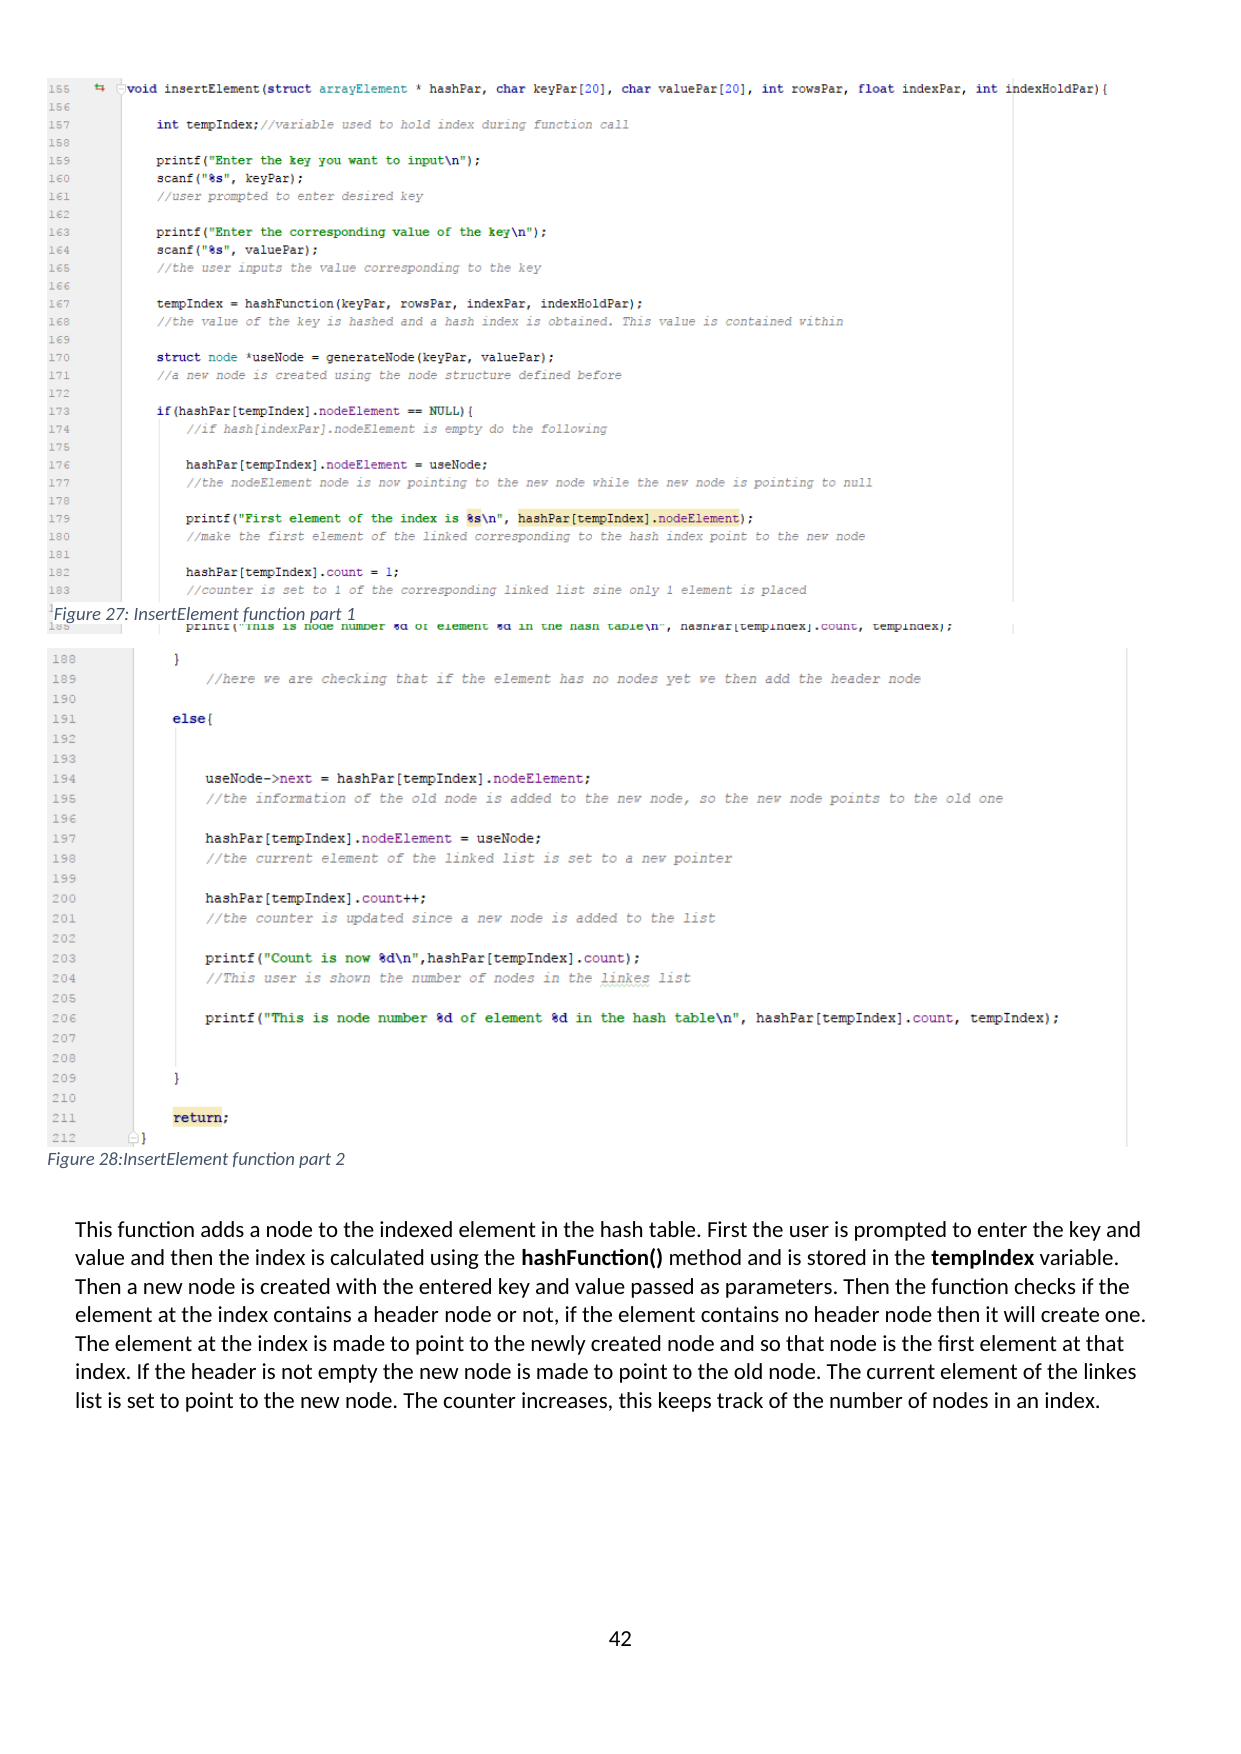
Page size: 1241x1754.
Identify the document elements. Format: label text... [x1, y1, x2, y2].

text This function adds a node to the indexed element in the hash table. First the user is prompted to enter the key and value and then the index is calculated using the hashFunction() method and is stored in the tempIndex variable. Then a new node is created with the entered key and value passed as parameters. Then the function checks if the element at the index contains a header node or not, if the element contains no header node then it will create one. The element at the index is made to point to the newly created node and so that node is the first element at that index. If the header is not empty the new node is made to point to the old node. The current element of the linkes list is set to point to the new node. The counter increases, this keeps track of the number of nodes in an index. [75, 1215, 1165, 1414]
text Figure 27: InsertElement function part 1 [53, 602, 1144, 624]
text Figure 28:InsertElement function part 2 [47, 1147, 1137, 1169]
